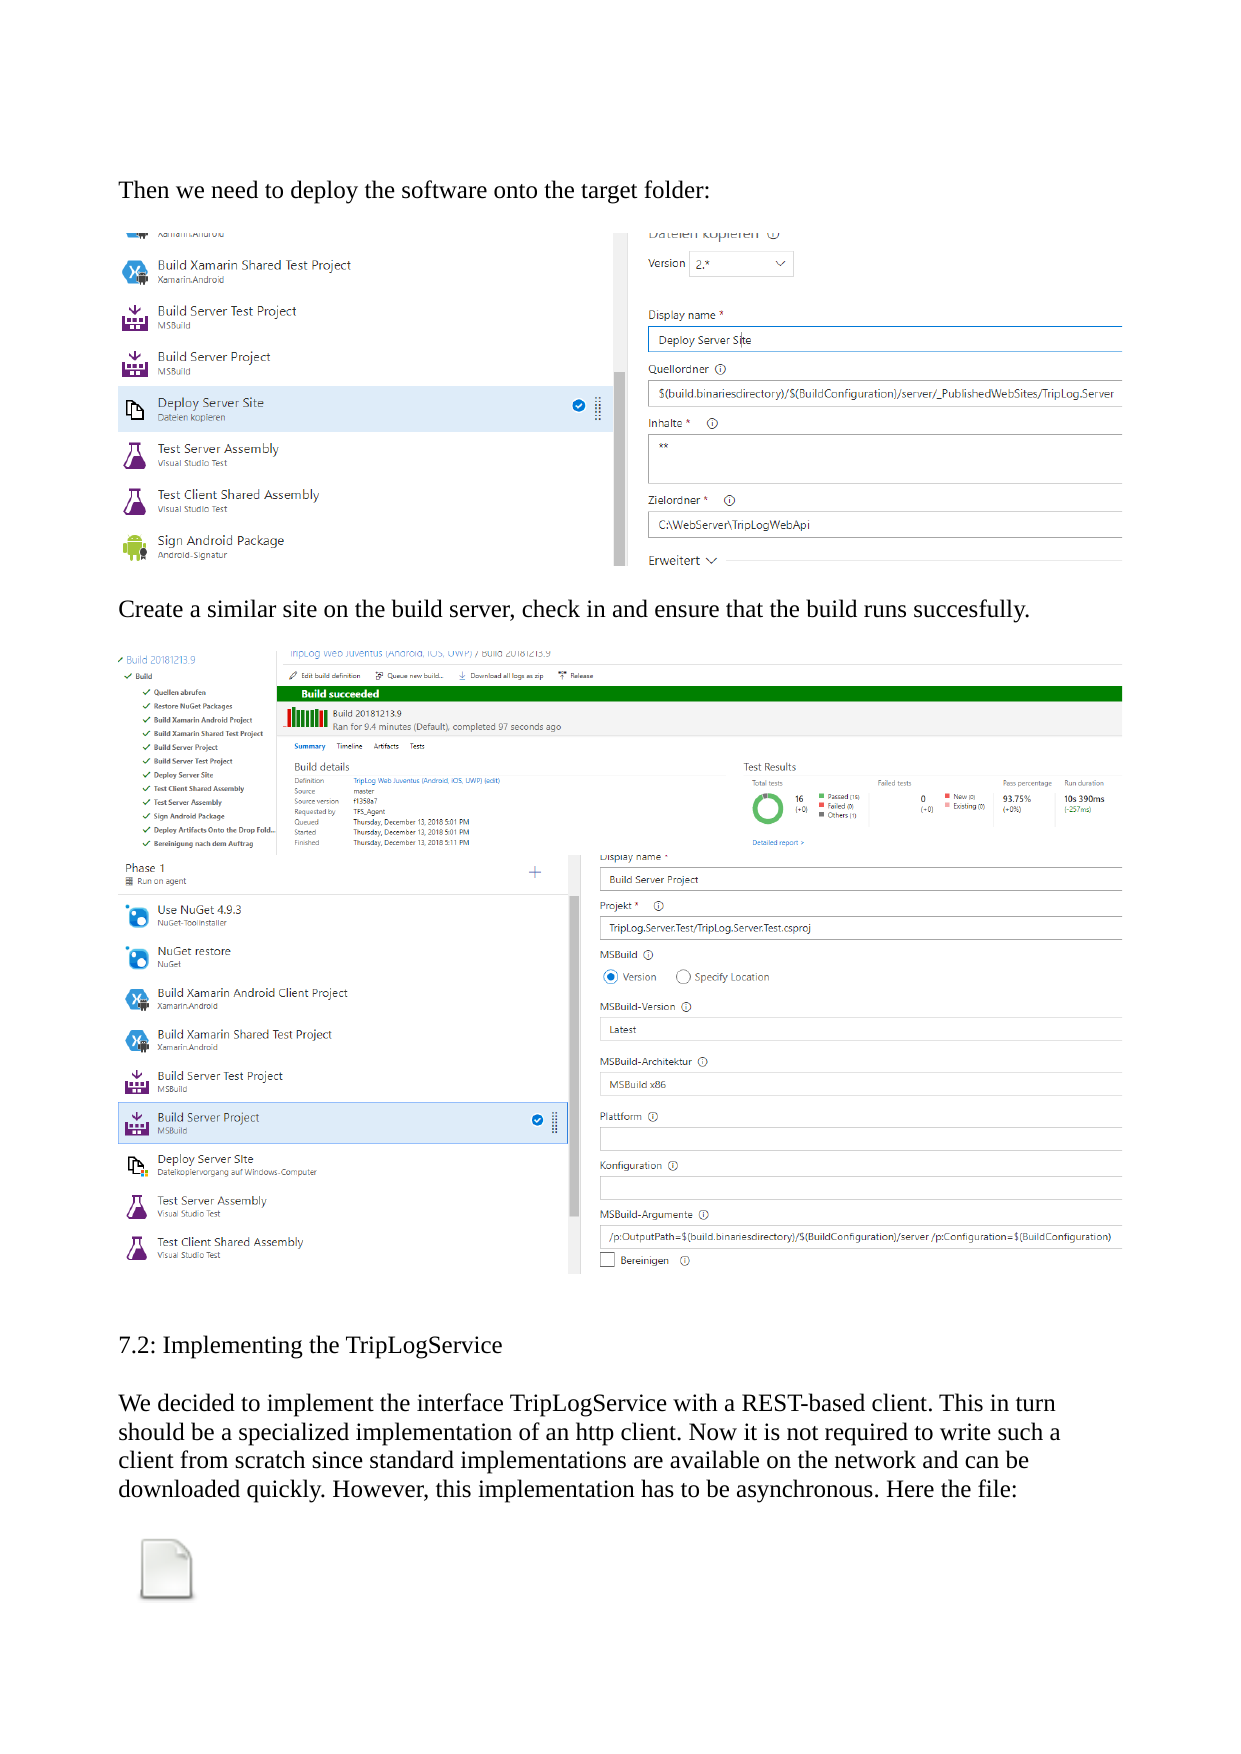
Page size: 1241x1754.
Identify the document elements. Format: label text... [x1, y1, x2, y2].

picture [118, 233, 1123, 566]
picture [118, 651, 1123, 1274]
text We decided to implement the interface TripLogService with a REST-based client. This in turn should be a specialized implementation of an http client. Now it is not required to write such a client from scratch since standard implementations are available on the network and can be downloaded quickly. However, this implementation has to be asynchronous. Here the file: [118, 1388, 1122, 1503]
text Then we need to deploy the software onto the target folder: [118, 176, 1122, 204]
text Create a similar site on the build server, check in and ensure that the build runs succesfully. [118, 594, 1122, 623]
text 7.2: Implementing the TripLogService [118, 1331, 1122, 1359]
